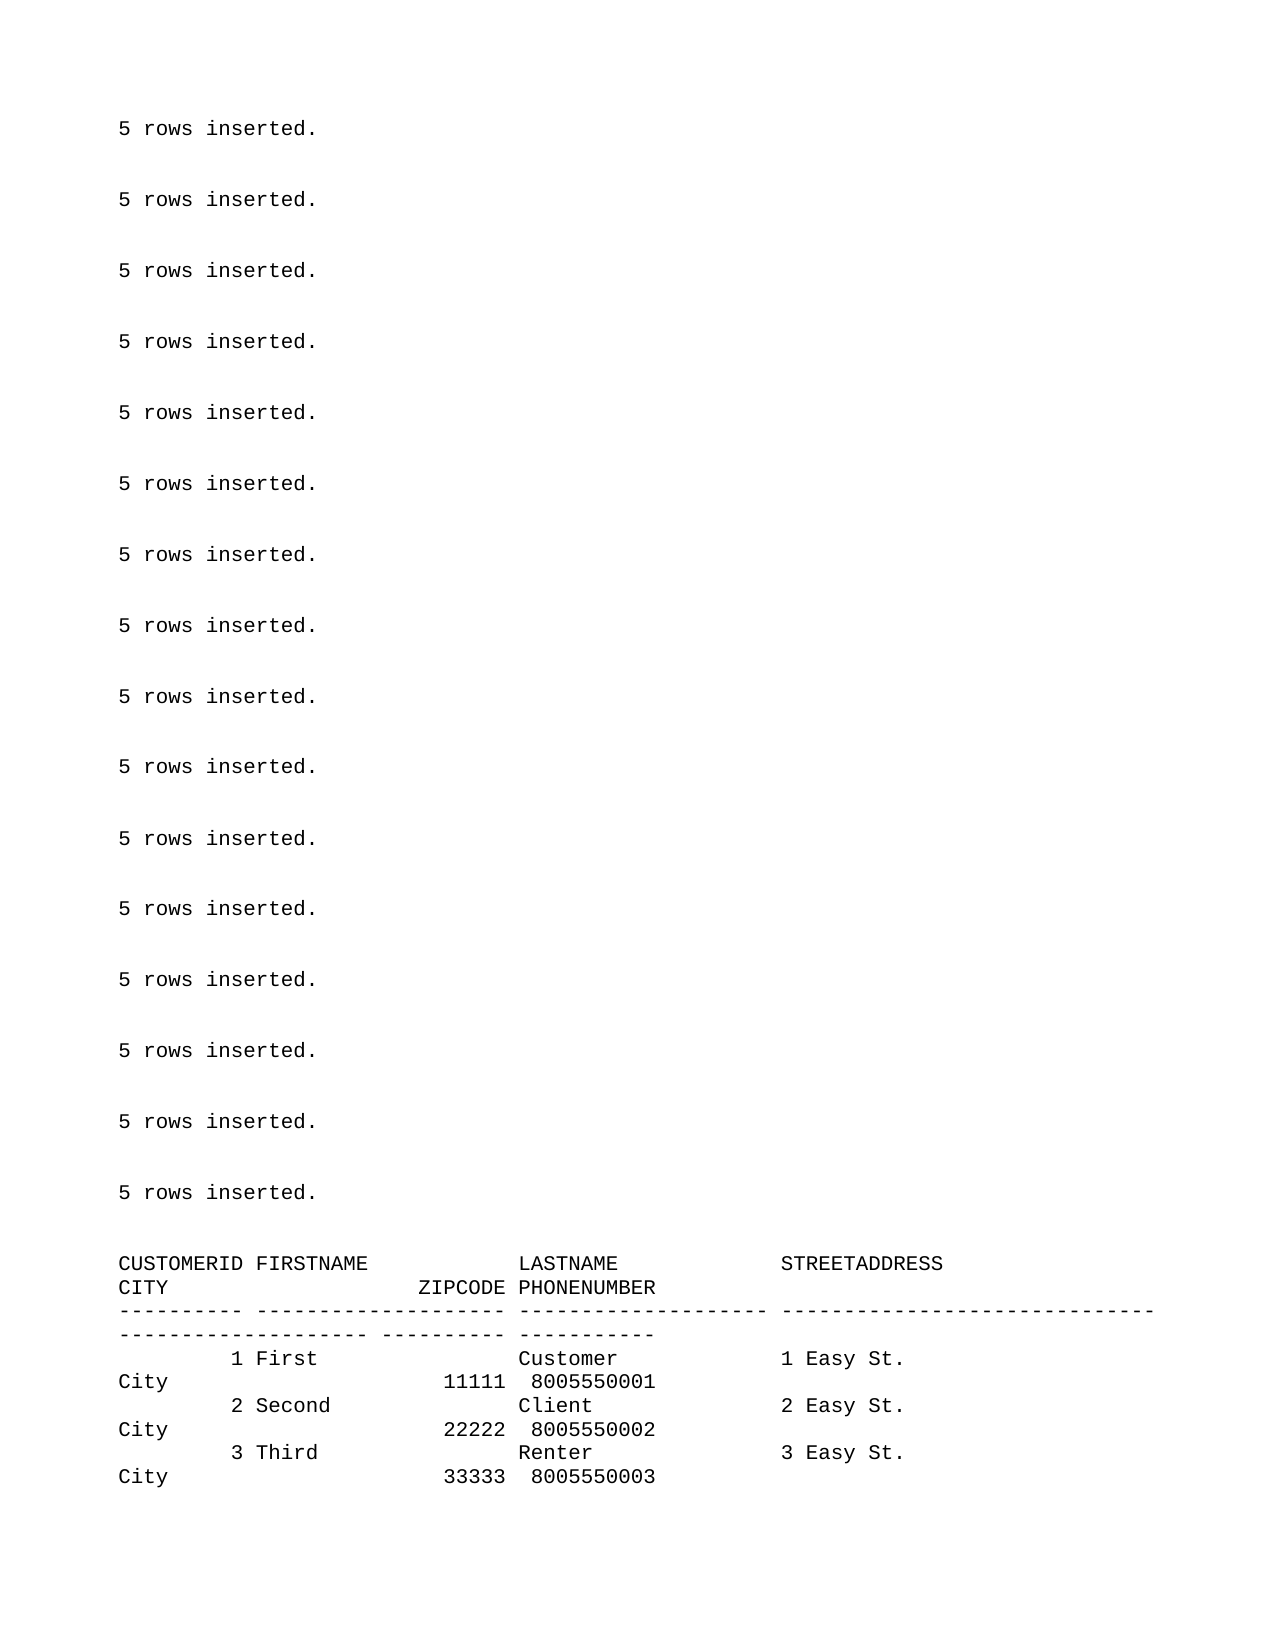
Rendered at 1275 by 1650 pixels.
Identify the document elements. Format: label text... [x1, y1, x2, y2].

text 5 rows inserted. [118, 827, 1157, 851]
text 5 rows inserted. [118, 969, 1157, 993]
text 5 rows inserted. [118, 331, 1157, 354]
text 3 Third Renter 3 Easy St. City 33333 8005550003 [118, 1442, 1157, 1489]
text 5 rows inserted. [118, 1182, 1157, 1206]
text 5 rows inserted. [118, 1111, 1157, 1135]
text 5 rows inserted. [118, 118, 1157, 142]
text 5 rows inserted. [118, 1040, 1157, 1064]
text 5 rows inserted. [118, 544, 1157, 567]
text 5 rows inserted. [118, 686, 1157, 709]
text 5 rows inserted. [118, 189, 1157, 213]
text 5 rows inserted. [118, 402, 1157, 426]
text 5 rows inserted. [118, 898, 1157, 922]
text 1 First Customer 1 Easy St. City 11111 8005550001 [118, 1348, 1157, 1395]
text 5 rows inserted. [118, 757, 1157, 780]
text 5 rows inserted. [118, 260, 1157, 284]
text CUSTOMERID FIRSTNAME LASTNAME STREETADDRESS CITY ZIPCODE PHONENUMBER [118, 1253, 1157, 1300]
text 5 rows inserted. [118, 473, 1157, 496]
text 5 rows inserted. [118, 615, 1157, 638]
text ---------- -------------------- -------------------- ------------------------------ -------------------- ---------- ----------- [118, 1300, 1157, 1348]
text 2 Second Client 2 Easy St. City 22222 8005550002 [118, 1395, 1157, 1442]
